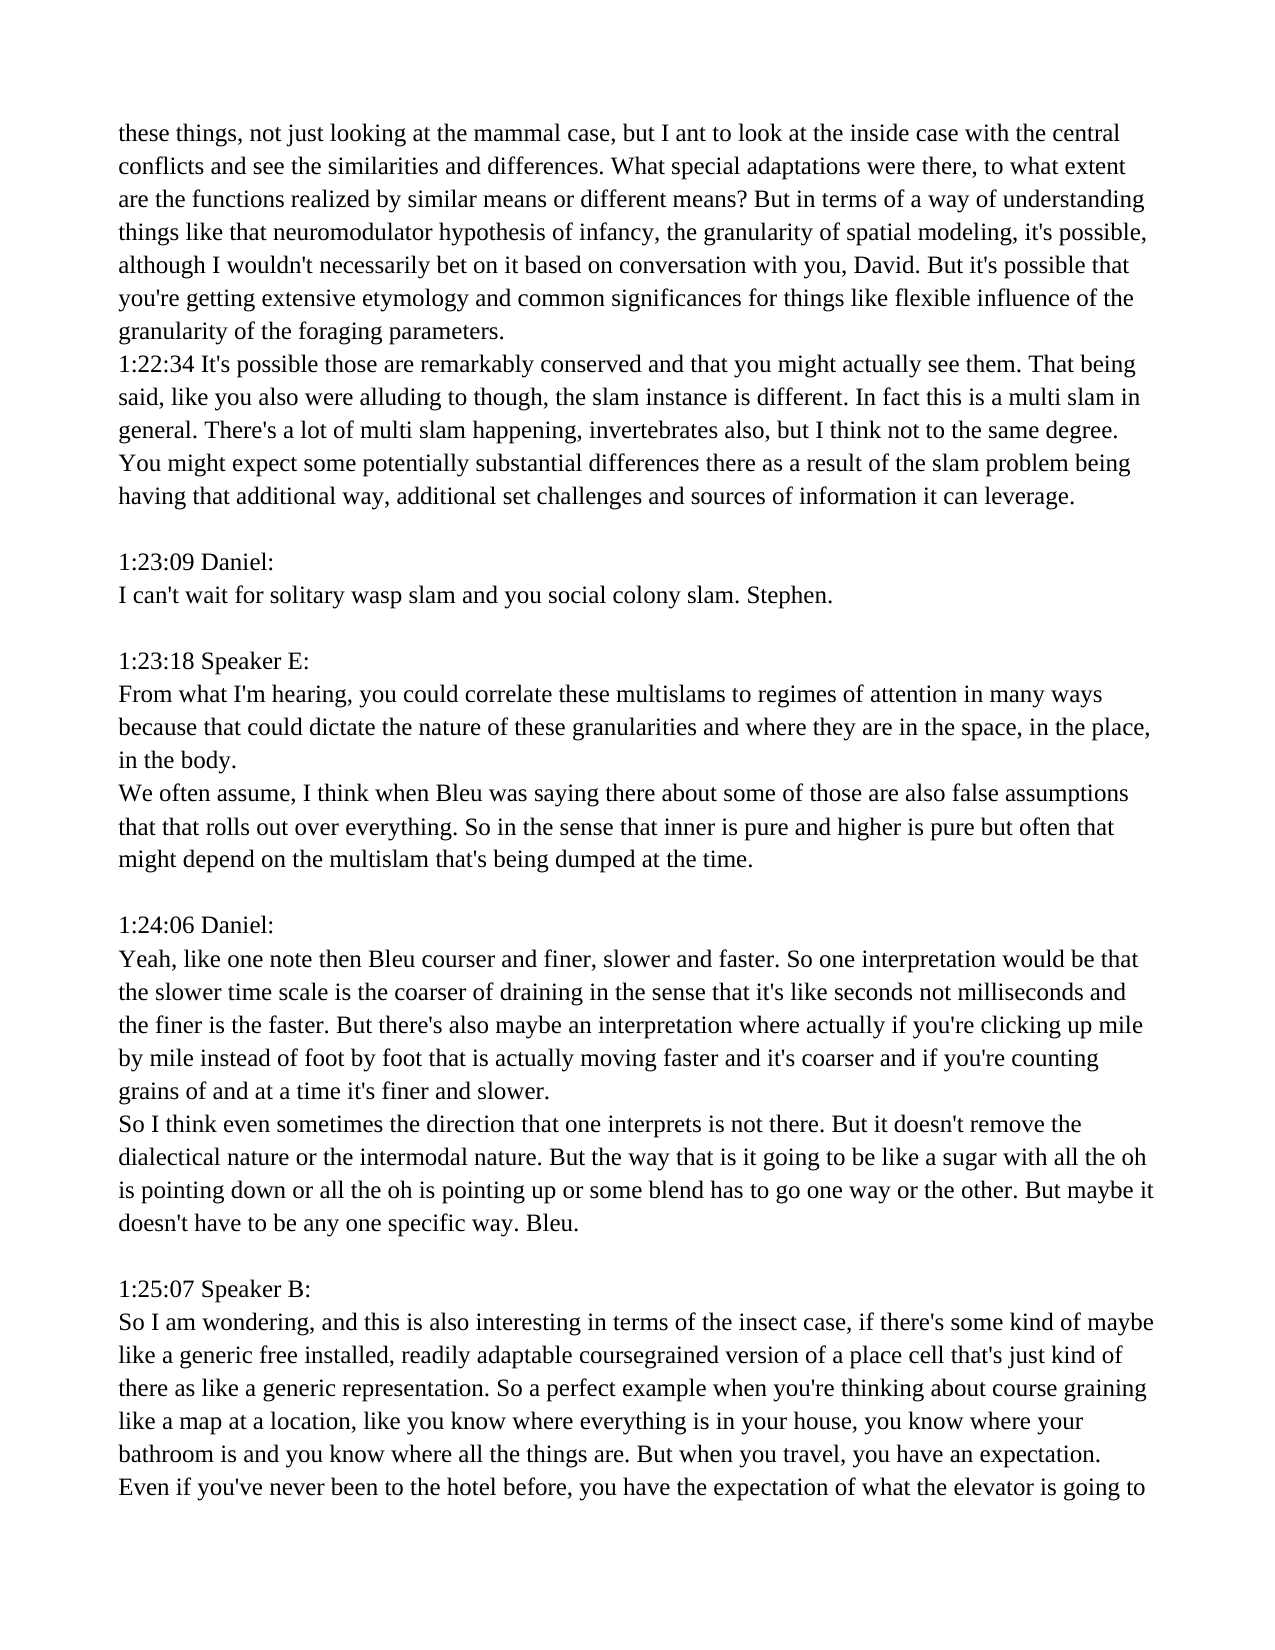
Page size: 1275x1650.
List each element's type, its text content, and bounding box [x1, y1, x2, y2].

text these things, not just looking at the mammal case, but I ant to look at the inside case with the central conflicts and see the similarities and differences. What special adaptations were there, to what extent are the functions realized by similar means or different means? But in terms of a way of understanding things like that neuromodulator hypothesis of infancy, the granularity of spatial modeling, it's possible, although I wouldn't necessarily bet on it based on conversation with you, David. But it's possible that you're getting extensive etymology and common significances for things like flexible influence of the granularity of the foraging parameters. [118, 118, 1157, 345]
text We often assume, I think when Bleu was saying there about some of those are also false assumptions that that rolls out over everything. So in the sense that inner is pure and higher is pure but often that might depend on the multislam that's being dumped at the time. [118, 778, 1157, 873]
text 1:24:06 Daniel: [118, 911, 1157, 939]
text Yeah, like one note then Bleu courser and finer, slower and faster. So one interpretation would be that the slower time scale is the coarser of draining in the sense that it's like seconds not milliseconds and the finer is the faster. But there's also maybe an interpretation where actually if you're clicking up mile by mile instead of foot by foot that is actually moving faster and it's coarser and if you're counting grains of and at a time it's finer and slower. [118, 944, 1157, 1104]
text 1:22:34 It's possible those are remarkably conserved and that you might actually see them. That being said, like you also were alluding to though, the slam instance is different. In fact this is a multi slam in general. There's a lot of multi slam happening, invertebrates also, but I think not to the same degree. You might expect some potentially substantial differences there as a result of the slam problem being having that additional way, additional set challenges and sources of information it can leverage. [118, 349, 1157, 510]
text I can't wait for solitary wasp slam and you social colony slam. Stephen. [118, 580, 1157, 609]
text From what I'm hearing, you could correlate these multislams to regimes of attention in many ways because that could dictate the nature of these granularities and where they are in the space, in the place, in the body. [118, 679, 1157, 774]
text 1:23:09 Daniel: [118, 547, 1157, 576]
text So I think even sometimes the direction that one interprets is not there. But it doesn't remove the dialectical nature or the intermodal nature. But the way that is it going to be like a sugar with all the oh is pointing down or all the oh is pointing up or some blend has to go one way or the other. But maybe it doesn't have to be any one specific way. Bleu. [118, 1109, 1157, 1237]
text 1:25:07 Speaker B: [118, 1274, 1157, 1303]
text So I am wondering, and this is also interesting in terms of the insect case, if there's some kind of maybe like a generic free installed, readily adaptable coursegrained version of a place cell that's just kind of there as like a generic representation. So a perfect example when you're thinking about course graining like a map at a location, like you know where everything is in your house, you know where your bathroom is and you know where all the things are. But when you travel, you have an expectation. Even if you've never been to the hotel before, you have the expectation of what the elevator is going to [118, 1307, 1157, 1501]
text 1:23:18 Speaker E: [118, 646, 1157, 675]
